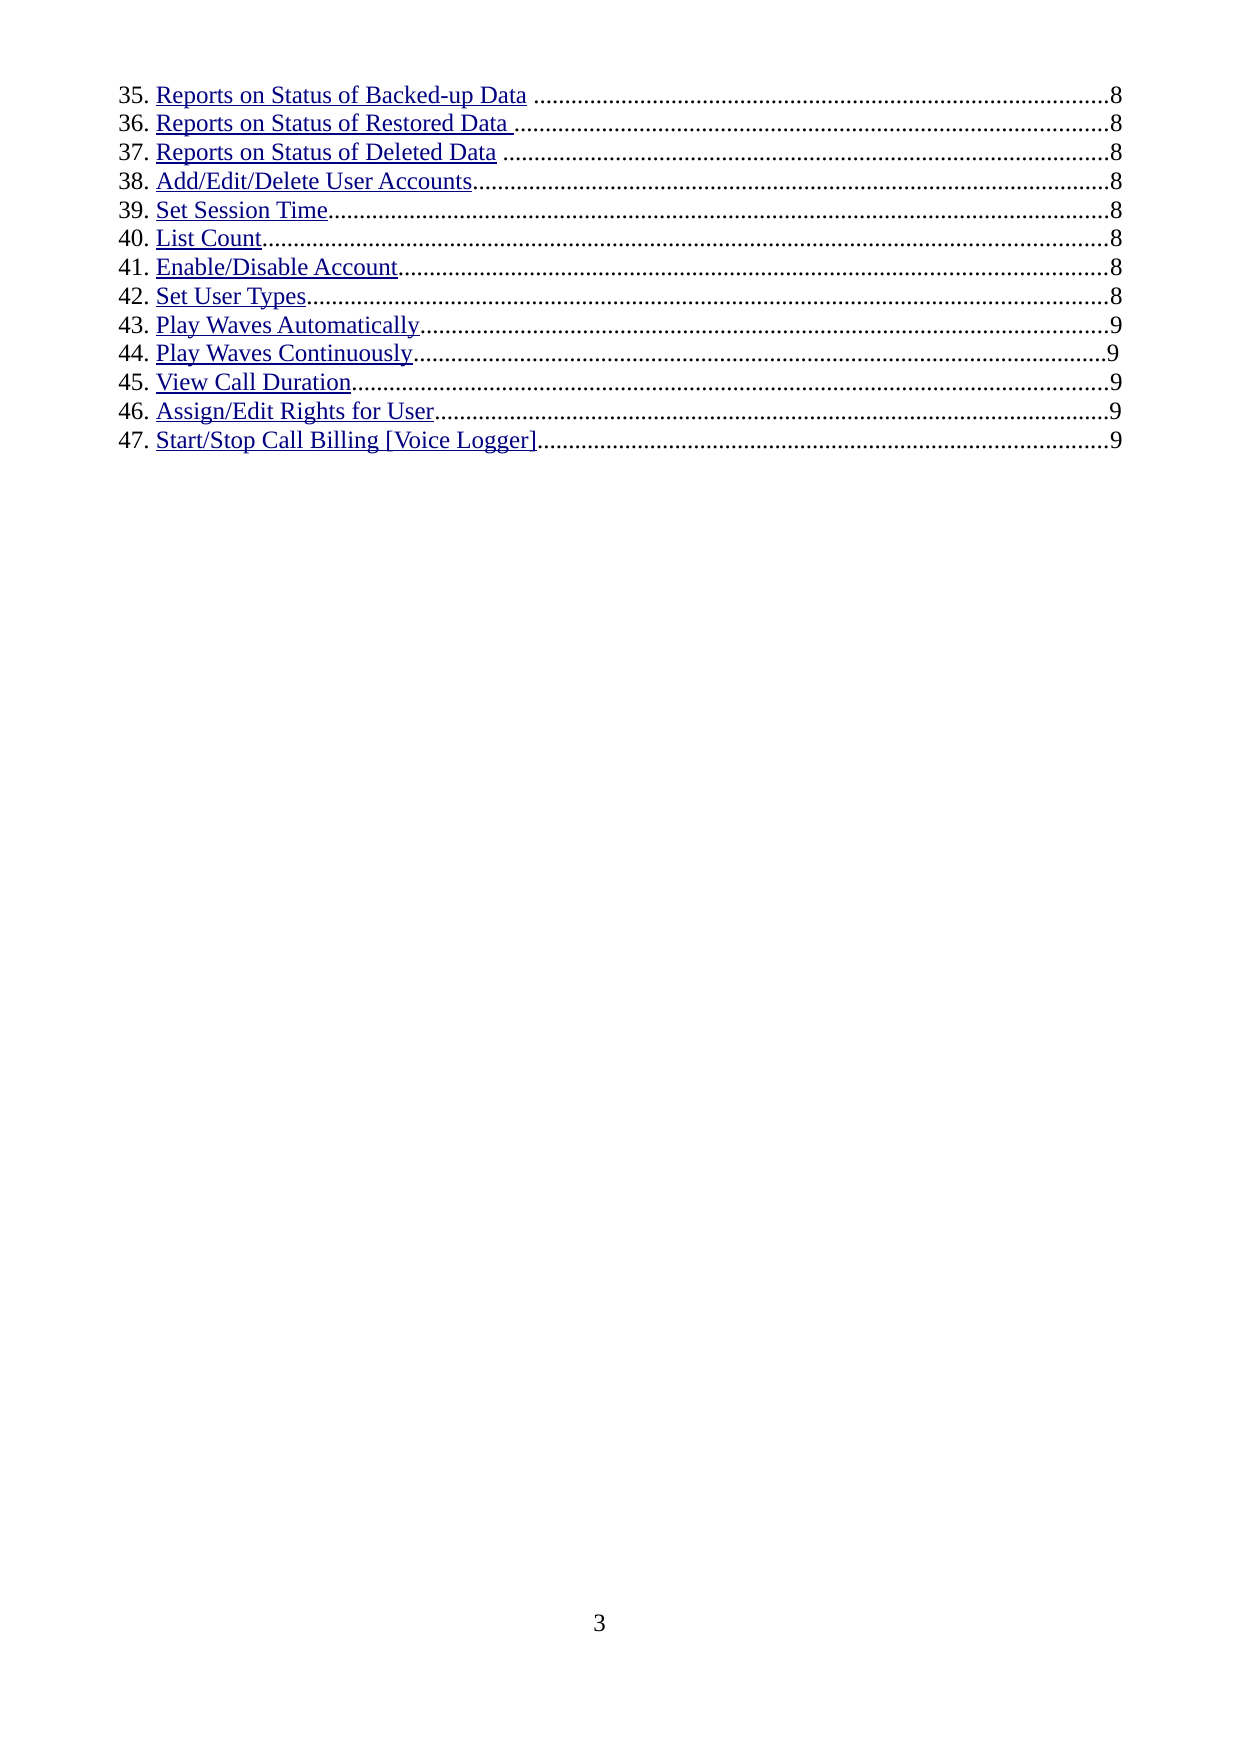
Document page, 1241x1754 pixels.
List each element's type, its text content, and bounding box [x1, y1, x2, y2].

text 38. Add/Edit/Delete User Accounts 8 [118, 166, 1122, 195]
text 41. Enable/Disable Account 8 [118, 252, 1122, 281]
text 45. View Call Duration 9 [118, 367, 1122, 396]
text 39. Set Session Time 8 [118, 195, 1122, 223]
text 37. Reports on Status of Deleted Data 8 [118, 137, 1122, 166]
text 40. List Count 8 [118, 223, 1122, 252]
text 43. Play Waves Automatically 9 [118, 310, 1122, 338]
text 35. Reports on Status of Backed-up Data 8 [118, 80, 1122, 108]
text 36. Reports on Status of Restored Data 8 [118, 108, 1122, 137]
text 47. Start/Stop Call Billing [Voice Logger] 9 [118, 425, 1122, 453]
text 46. Assign/Edit Rights for User............................................................................................................9 [118, 396, 1122, 425]
text 42. Set User Types 8 [118, 281, 1122, 310]
text 44. Play Waves Continuously...............................................................................................................9 [118, 338, 1122, 367]
